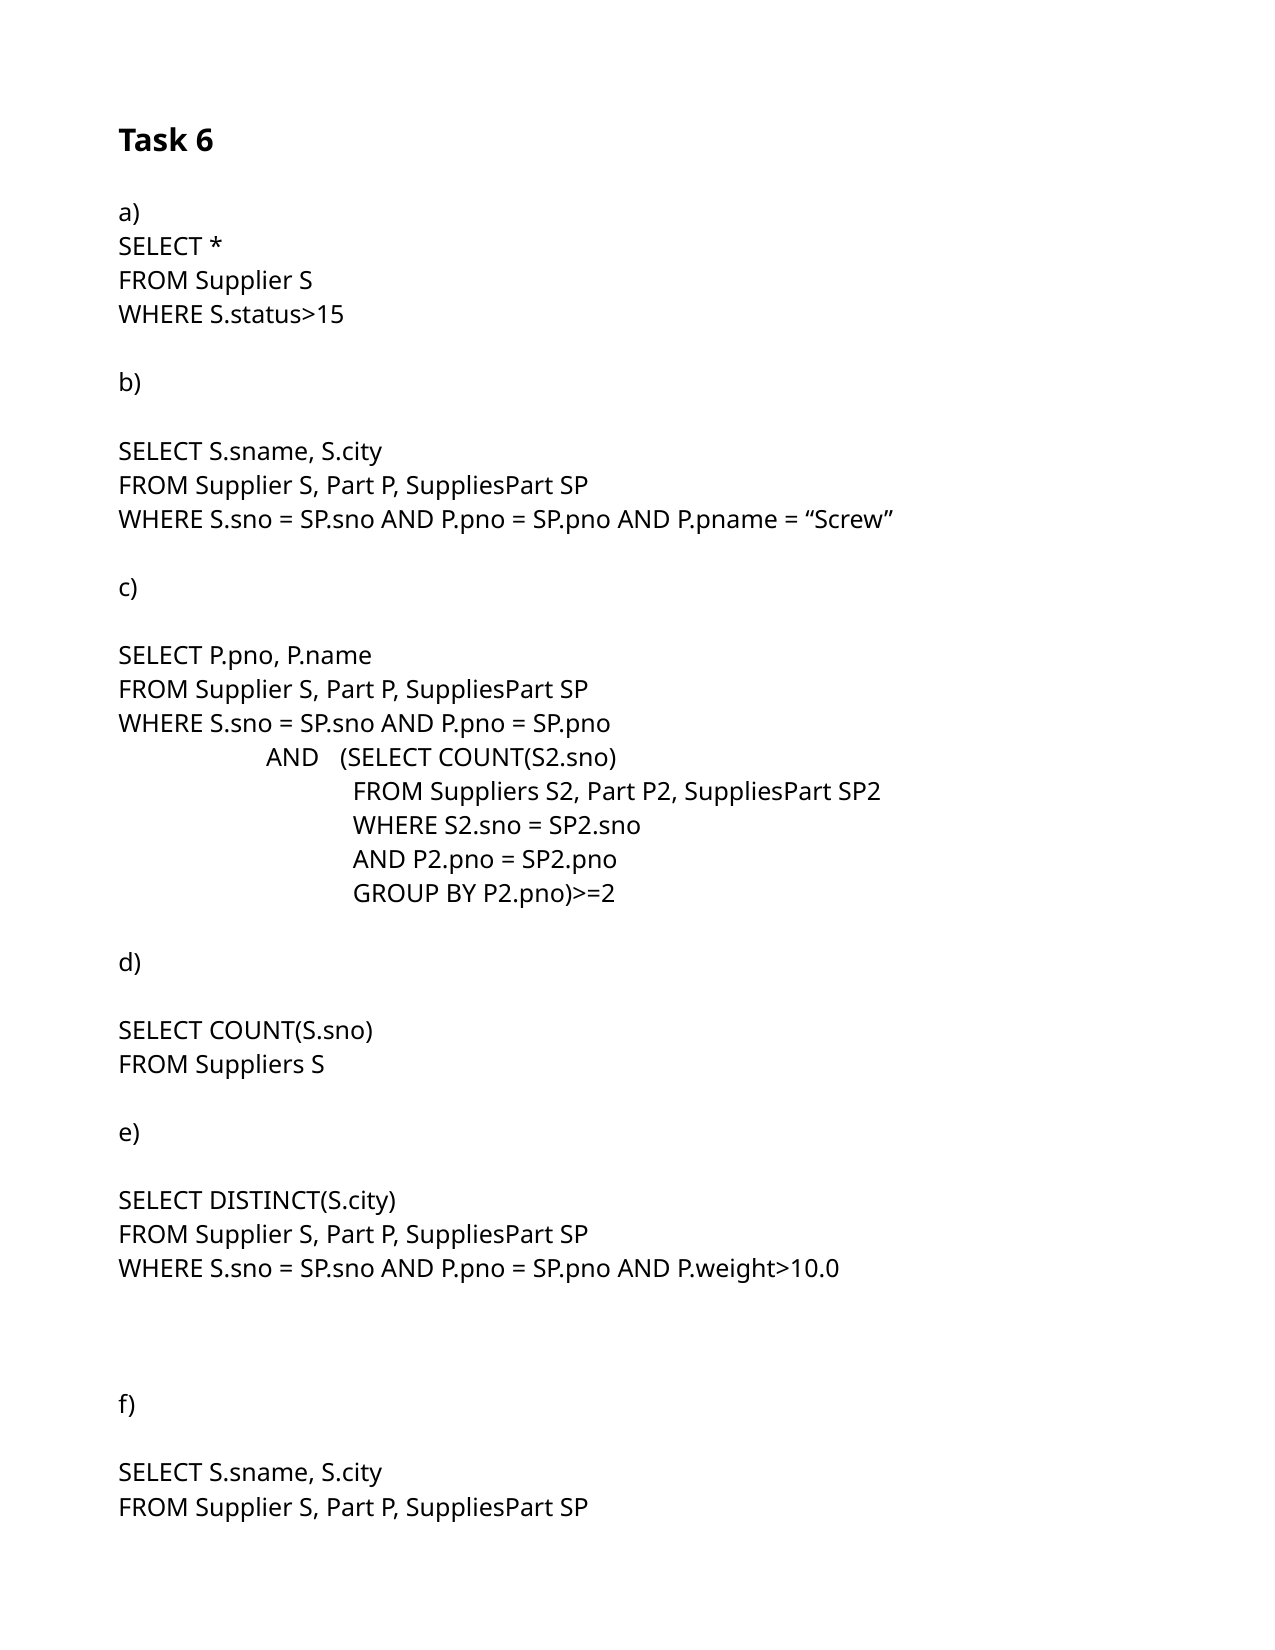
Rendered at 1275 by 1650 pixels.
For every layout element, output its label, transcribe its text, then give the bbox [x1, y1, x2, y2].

text GROUP BY P2.pno)>=2 [118, 876, 1157, 910]
text b) [118, 365, 1157, 399]
text FROM Suppliers S [118, 1046, 1157, 1080]
text SELECT S.sname, S.city [118, 1455, 1157, 1489]
text FROM Supplier S, Part P, SuppliesPart SP [118, 1489, 1157, 1523]
text SELECT COUNT(S.sno) [118, 1012, 1157, 1046]
text FROM Supplier S, Part P, SuppliesPart SP [118, 1217, 1157, 1251]
text SELECT * [118, 229, 1157, 263]
text FROM Supplier S, Part P, SuppliesPart SP [118, 672, 1157, 706]
text SELECT P.pno, P.name [118, 638, 1157, 672]
text FROM Supplier S, Part P, SuppliesPart SP [118, 467, 1157, 501]
text WHERE S.sno = SP.sno AND P.pno = SP.pno [118, 706, 1157, 740]
text c) [118, 569, 1157, 603]
text WHERE S.status>15 [118, 297, 1157, 331]
text e) [118, 1114, 1157, 1148]
text d) [118, 944, 1157, 978]
text WHERE S.sno = SP.sno AND P.pno = SP.pno AND P.pname = “Screw” [118, 501, 1157, 535]
text f) [118, 1387, 1157, 1421]
text WHERE S.sno = SP.sno AND P.pno = SP.pno AND P.weight>10.0 [118, 1251, 1157, 1285]
text SELECT DISTINCT(S.city) [118, 1183, 1157, 1217]
text AND (SELECT COUNT(S2.sno) [118, 740, 1157, 774]
text AND P2.pno = SP2.pno [118, 842, 1157, 876]
text Task 6 [118, 118, 1157, 161]
text WHERE S2.sno = SP2.sno [118, 808, 1157, 842]
text SELECT S.sname, S.city [118, 433, 1157, 467]
text FROM Suppliers S2, Part P2, SuppliesPart SP2 [118, 774, 1157, 808]
text a) [118, 195, 1157, 229]
text FROM Supplier S [118, 263, 1157, 297]
